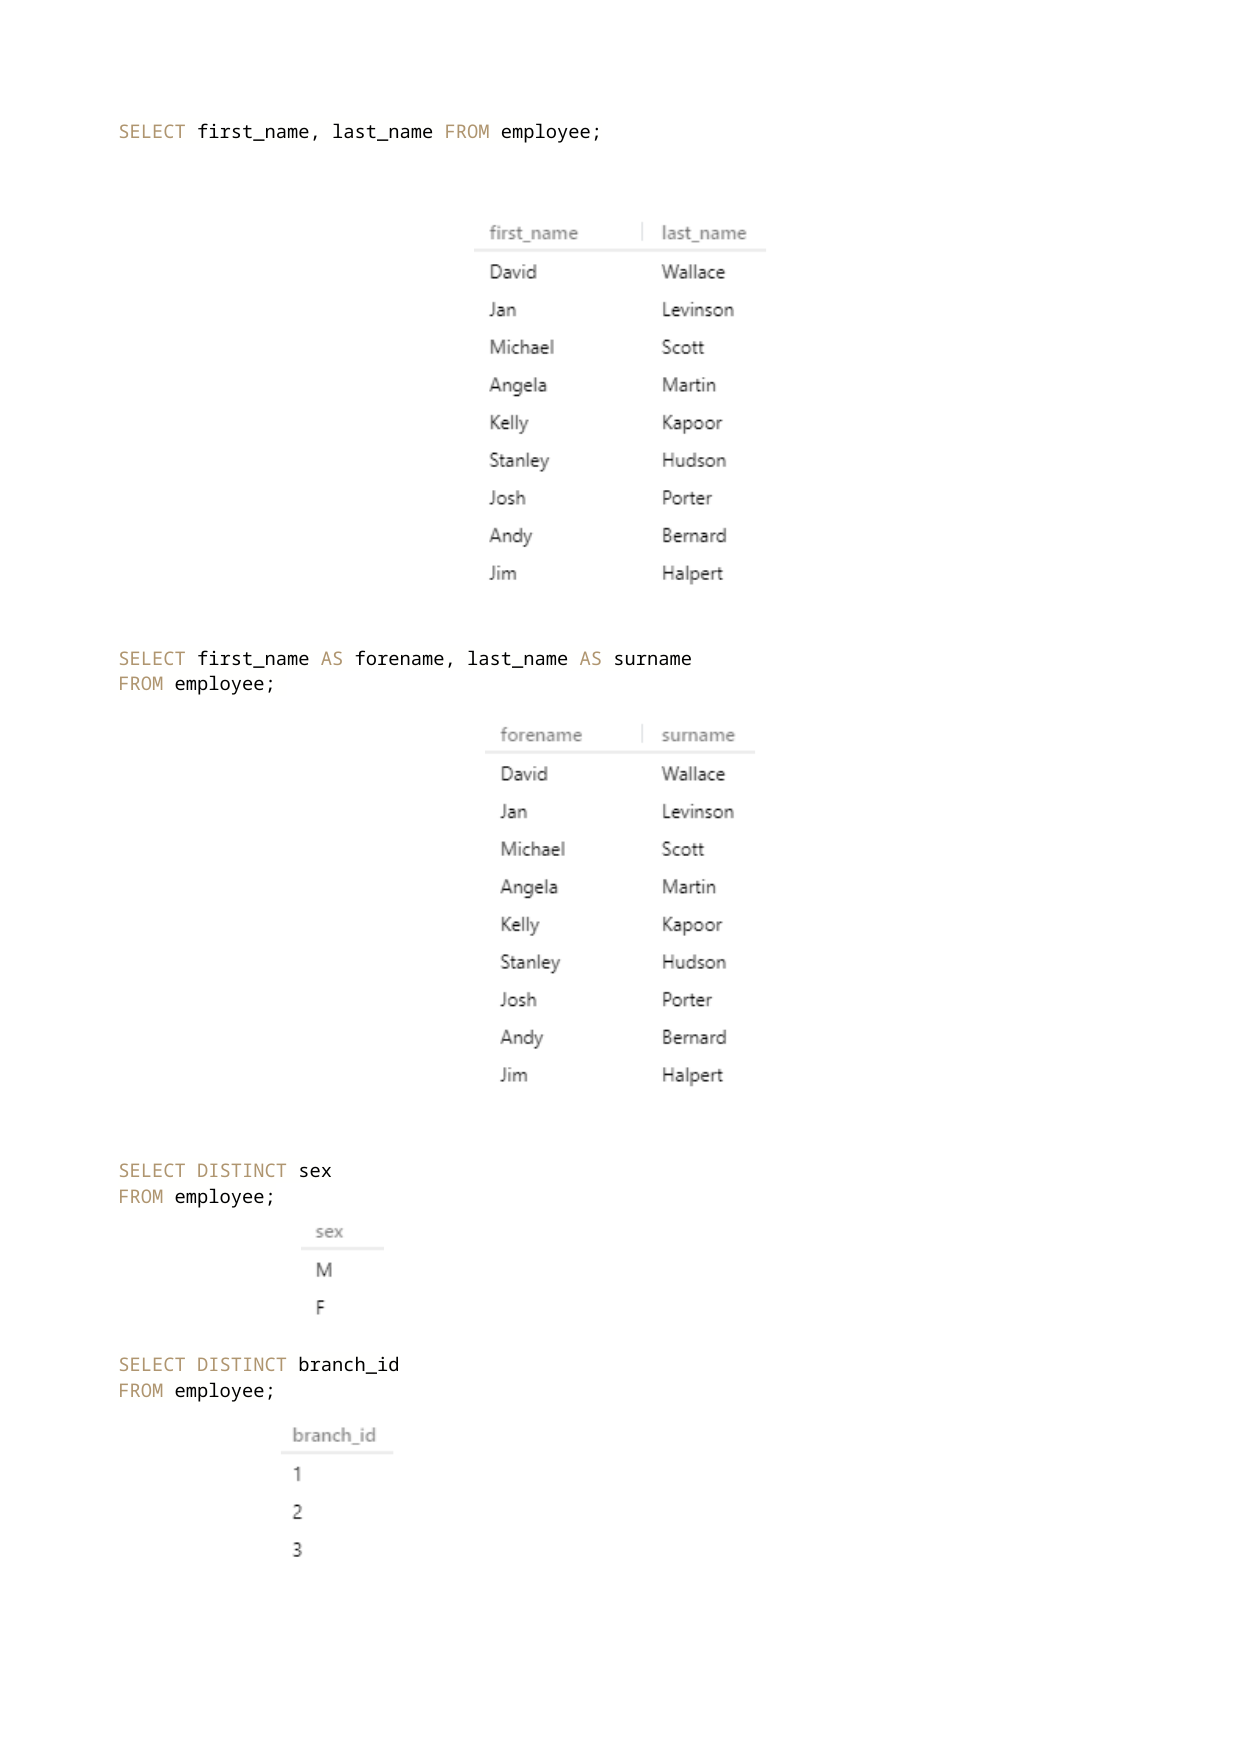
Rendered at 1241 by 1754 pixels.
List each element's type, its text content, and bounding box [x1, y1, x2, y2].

text SELECT first_name AS forename, last_name AS surname [118, 645, 1122, 671]
picture [301, 1219, 384, 1321]
picture [485, 718, 756, 1099]
text SELECT DISTINCT branch_id [118, 1352, 1122, 1377]
text FROM employee; [118, 671, 1122, 696]
text FROM employee; [118, 1183, 1122, 1209]
text FROM employee; [118, 1377, 1122, 1403]
picture [474, 216, 767, 591]
picture [280, 1423, 394, 1568]
text SELECT first_name, last_name FROM employee; [118, 118, 1122, 144]
text SELECT DISTINCT sex [118, 1158, 1122, 1183]
